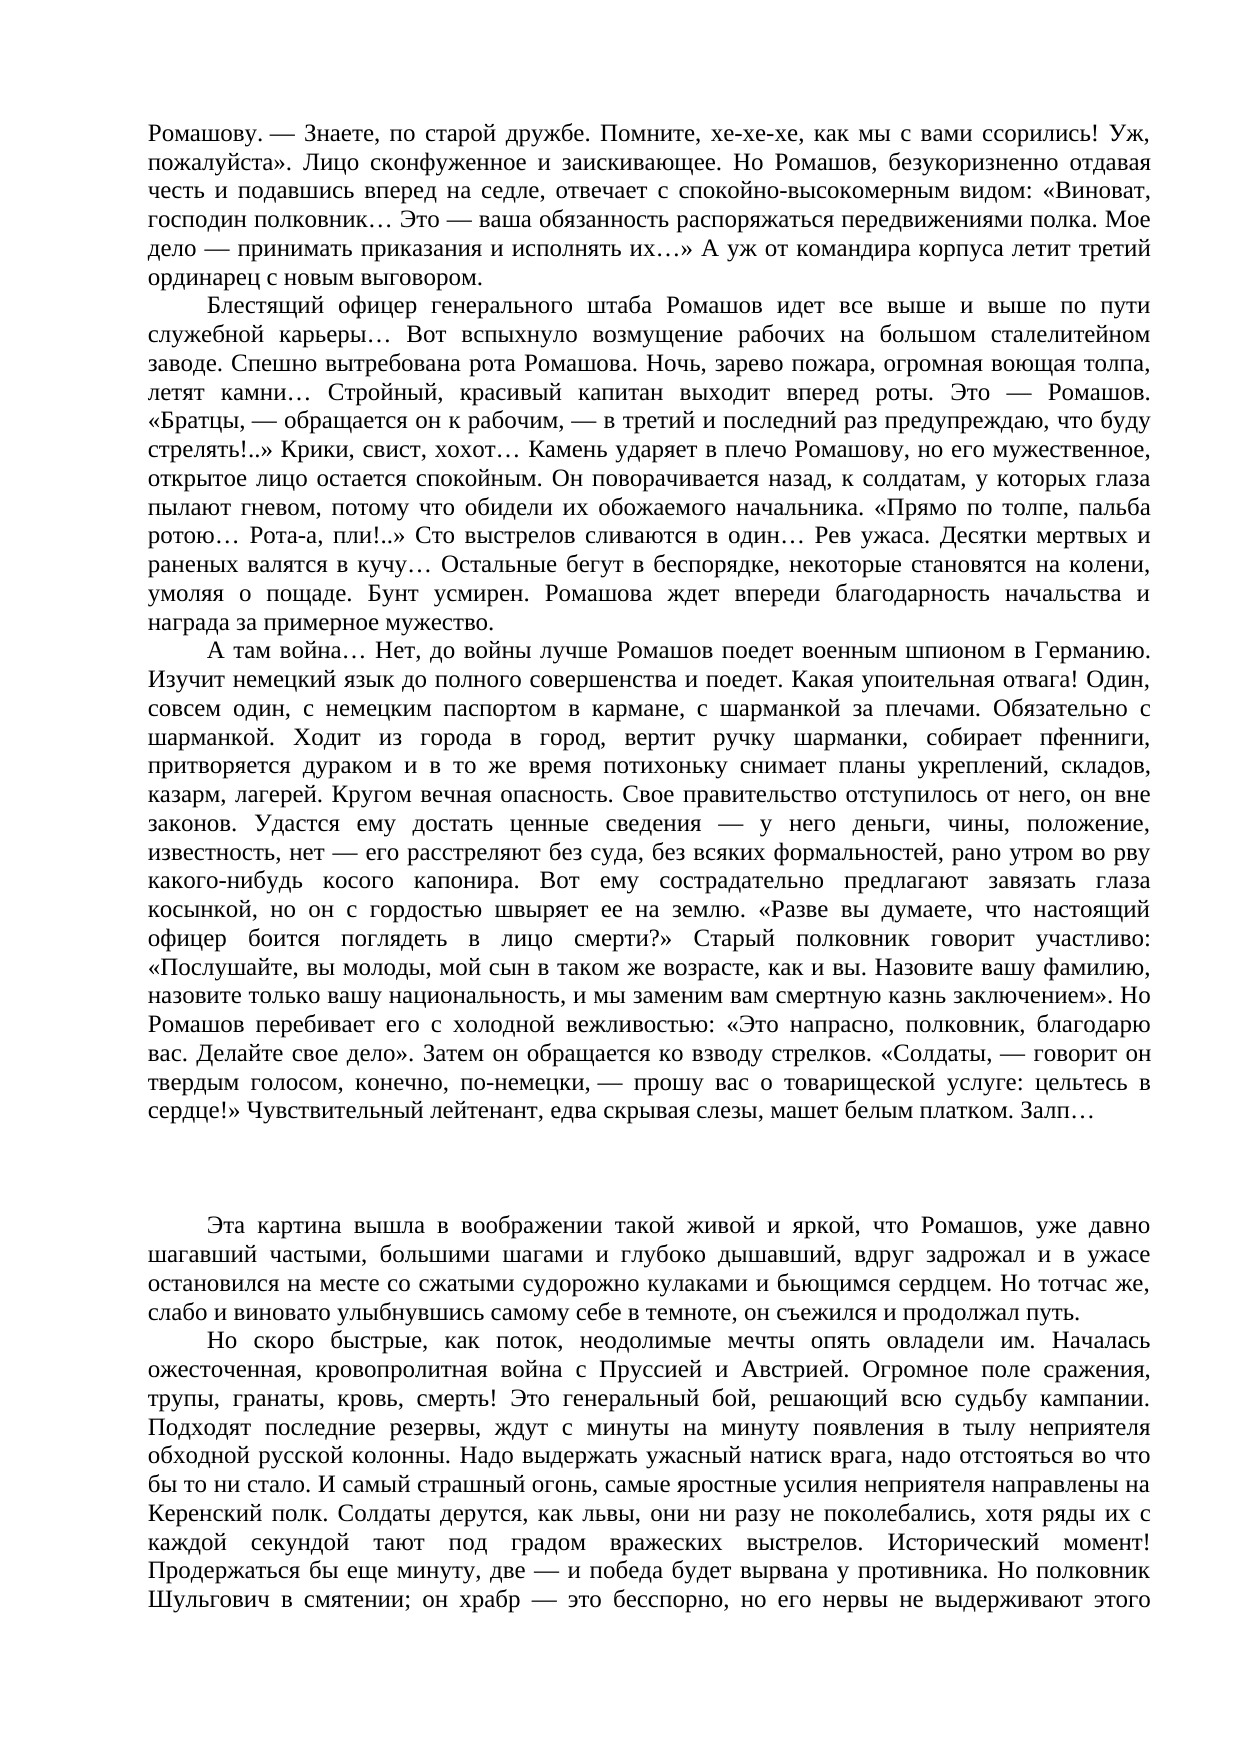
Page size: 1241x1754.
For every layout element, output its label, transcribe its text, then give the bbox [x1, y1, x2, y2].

text А там война… Нет, до войны лучше Ромашов поедет военным шпионом в Германию. Изучит немецкий язык до полного совершенства и поедет. Какая упоительная отвага! Один, совсем один, с немецким паспортом в кармане, с шарманкой за плечами. Обязательно с шарманкой. Ходит из города в город, вертит ручку шарманки, собирает пфенниги, притворяется дураком и в то же время потихоньку снимает планы укреплений, складов, казарм, лагерей. Кругом вечная опасность. Свое правительство отступилось от него, он вне законов. Удастся ему достать ценные сведения — у него деньги, чины, положение, известность, нет — его расстреляют без суда, без всяких формальностей, рано утром во рву какого-нибудь косого капонира. Вот ему сострадательно предлагают завязать глаза косынкой, но он с гордостью швыряет ее на землю. «Разве вы думаете, что настоящий офицер боится поглядеть в лицо смерти?» Старый полковник говорит участливо: «Послушайте, вы молоды, мой сын в таком же возрасте, как и вы. Назовите вашу фамилию, назовите только вашу национальность, и мы заменим вам смертную казнь заключением». Но Ромашов перебивает его с холодной вежливостью: «Это напрасно, полковник, благодарю вас. Делайте свое дело». Затем он обращается ко взводу стрелков. «Солдаты, — говорит он твердым голосом, конечно, по-немецки, — прошу вас о товарищеской услуге: цельтесь в сердце!» Чувствительный лейтенант, едва скрывая слезы, машет белым платком. Залп… [148, 636, 1152, 1124]
text Эта картина вышла в воображении такой живой и яркой, что Ромашов, уже давно шагавший частыми, большими шагами и глубоко дышавший, вдруг задрожал и в ужасе остановился на месте со сжатыми судорожно кулаками и бьющимся сердцем. Но тотчас же, слабо и виновато улыбнувшись самому себе в темноте, он съежился и продолжал путь. [148, 1211, 1152, 1326]
text Но скоро быстрые, как поток, неодолимые мечты опять овладели им. Началась ожесточенная, кровопролитная война с Пруссией и Австрией. Огромное поле сражения, трупы, гранаты, кровь, смерть! Это генеральный бой, решающий всю судьбу кампании. Подходят последние резервы, ждут с минуты на минуту появления в тылу неприятеля обходной русской колонны. Надо выдержать ужасный натиск врага, надо отстояться во что бы то ни стало. И самый страшный огонь, самые яростные усилия неприятеля направлены на Керенский полк. Солдаты дерутся, как львы, они ни разу не поколебались, хотя ряды их с каждой секундой тают под градом вражеских выстрелов. Исторический момент! Продержаться бы еще минуту, две — и победа будет вырвана у противника. Но полковник Шульгович в смятении; он храбр — это бесспорно, но его нервы не выдерживают этого [148, 1326, 1152, 1613]
text Блестящий офицер генерального штаба Ромашов идет все выше и выше по пути служебной карьеры… Вот вспыхнуло возмущение рабочих на большом сталелитейном заводе. Спешно вытребована рота Ромашова. Ночь, зарево пожара, огромная воющая толпа, летят камни… Стройный, красивый капитан выходит вперед роты. Это — Ромашов. «Братцы, — обращается он к рабочим, — в третий и последний раз предупреждаю, что буду стрелять!..» Крики, свист, хохот… Камень ударяет в плечо Ромашову, но его мужественное, открытое лицо остается спокойным. Он поворачивается назад, к солдатам, у которых глаза пылают гневом, потому что обидели их обожаемого начальника. «Прямо по толпе, пальба ротою… Рота-а, пли!..» Сто выстрелов сливаются в один… Рев ужаса. Десятки мертвых и раненых валятся в кучу… Остальные бегут в беспорядке, некоторые становятся на колени, умоляя о пощаде. Бунт усмирен. Ромашова ждет впереди благодарность начальства и награда за примерное мужество. [148, 291, 1152, 636]
text Ромашову. — Знаете, по старой дружбе. Помните, хе-хе-хе, как мы с вами ссорились! Уж, пожалуйста». Лицо сконфуженное и заискивающее. Но Ромашов, безукоризненно отдавая честь и подавшись вперед на седле, отвечает с спокойно-высокомерным видом: «Виноват, господин полковник… Это — ваша обязанность распоряжаться передвижениями полка. Мое дело — принимать приказания и исполнять их…» А уж от командира корпуса летит третий ординарец с новым выговором. [148, 118, 1152, 291]
